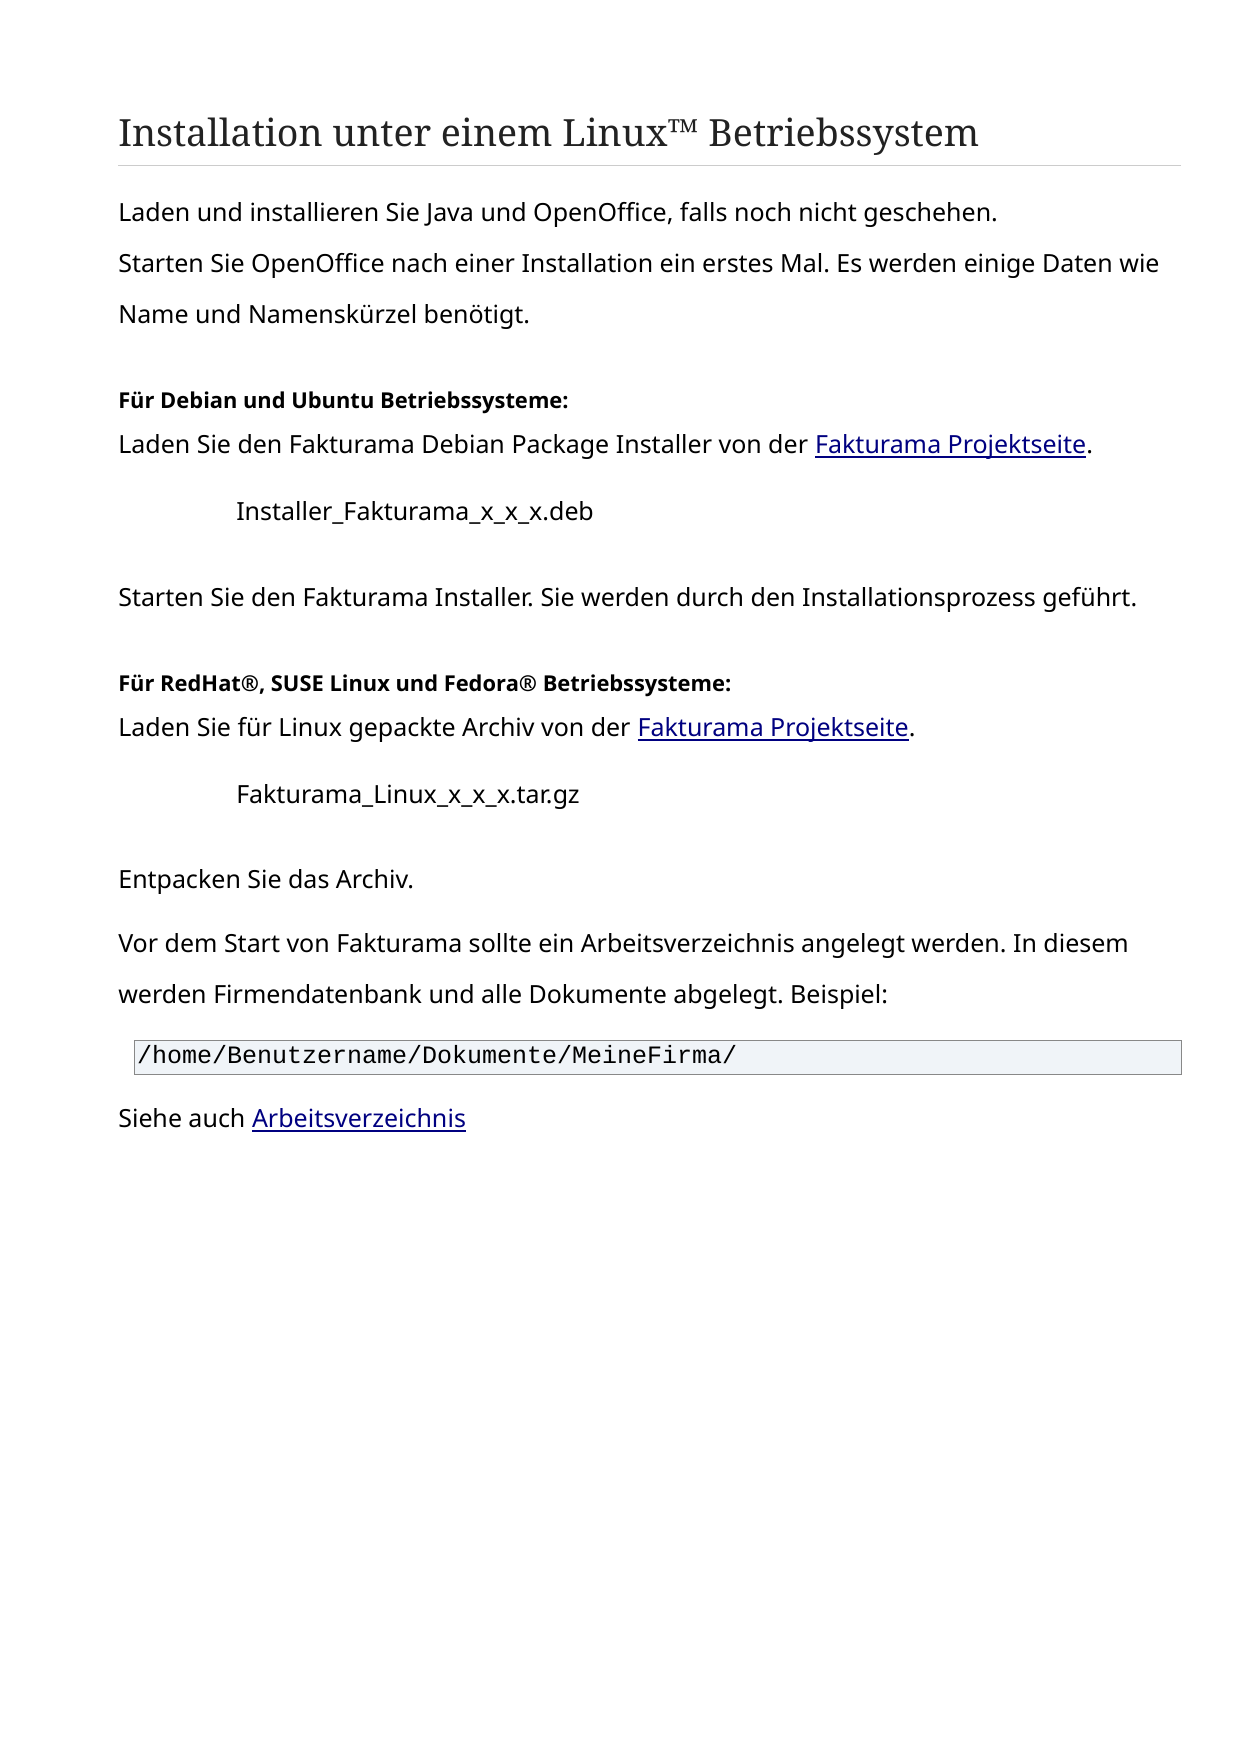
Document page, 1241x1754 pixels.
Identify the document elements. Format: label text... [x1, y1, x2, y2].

text Starten Sie den Fakturama Installer. Sie werden durch den Installationsprozess geführt. [118, 579, 1181, 613]
text /home/Benutzername/Dokumente/MeineFirma/ [135, 1041, 1181, 1074]
text Fakturama_Linux_x_x_x.tar.gz [118, 773, 1181, 832]
subtitle Installation unter einem Linux™ Betriebssystem [118, 106, 1181, 165]
text Laden Sie für Linux gepackte Archiv von der Fakturama Projektseite. [118, 710, 1181, 744]
text Entpacken Sie das Archiv. [118, 862, 1181, 896]
text Laden und installieren Sie Java und OpenOffice, falls noch nicht geschehen. Starten Sie OpenOffice nach einer Installation ein erstes Mal. Es werden einige Daten wie Name und Namenskürzel benötigt. [118, 194, 1181, 330]
text Laden Sie den Fakturama Debian Package Installer von der Fakturama Projektseite. [118, 427, 1181, 461]
text Vor dem Start von Fakturama sollte ein Arbeitsverzeichnis angelegt werden. In diesem werden Firmendatenbank und alle Dokumente abgelegt. Beispiel: [118, 926, 1181, 1011]
text Installer_Fakturama_x_x_x.deb [118, 491, 1181, 550]
subtitle Für Debian und Ubuntu Betriebssysteme: [118, 385, 1181, 415]
subtitle Für RedHat®, SUSE Linux und Fedora® Betriebssysteme: [118, 668, 1181, 697]
text Siehe auch Arbeitsverzeichnis [118, 1101, 1181, 1135]
